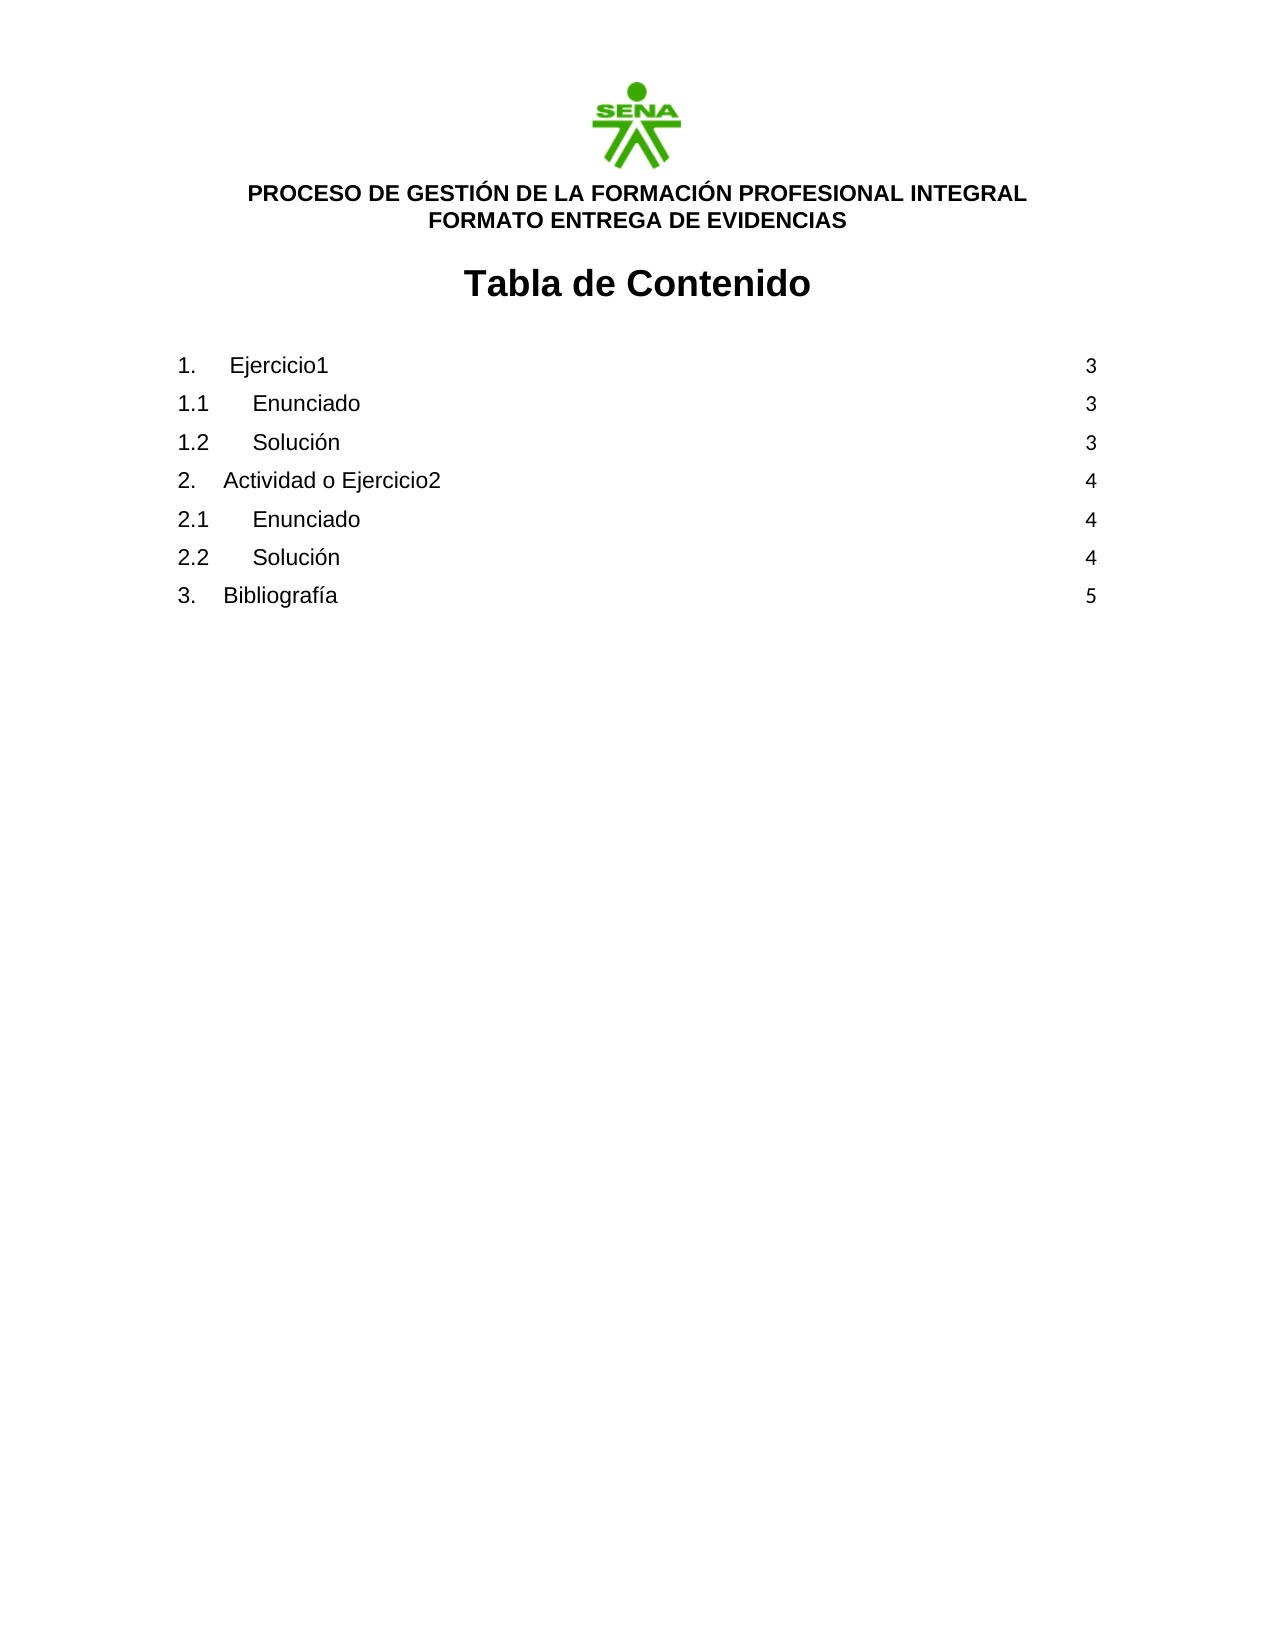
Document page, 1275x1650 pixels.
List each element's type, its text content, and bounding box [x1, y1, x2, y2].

text Tabla de Contenido [177, 261, 1098, 304]
text 2.1 Enunciado 4 [177, 505, 1098, 533]
text 1.2 Solución 3 [177, 428, 1098, 456]
text 1. Ejercicio1 3 [177, 351, 1098, 379]
text 3. Bibliografía 5 [177, 582, 1098, 609]
text 2.2 Solución 4 [177, 543, 1098, 571]
text 2. Actividad o Ejercicio2 4 [177, 466, 1098, 494]
picture [586, 73, 689, 181]
text 1.1 Enunciado 3 [177, 389, 1098, 417]
